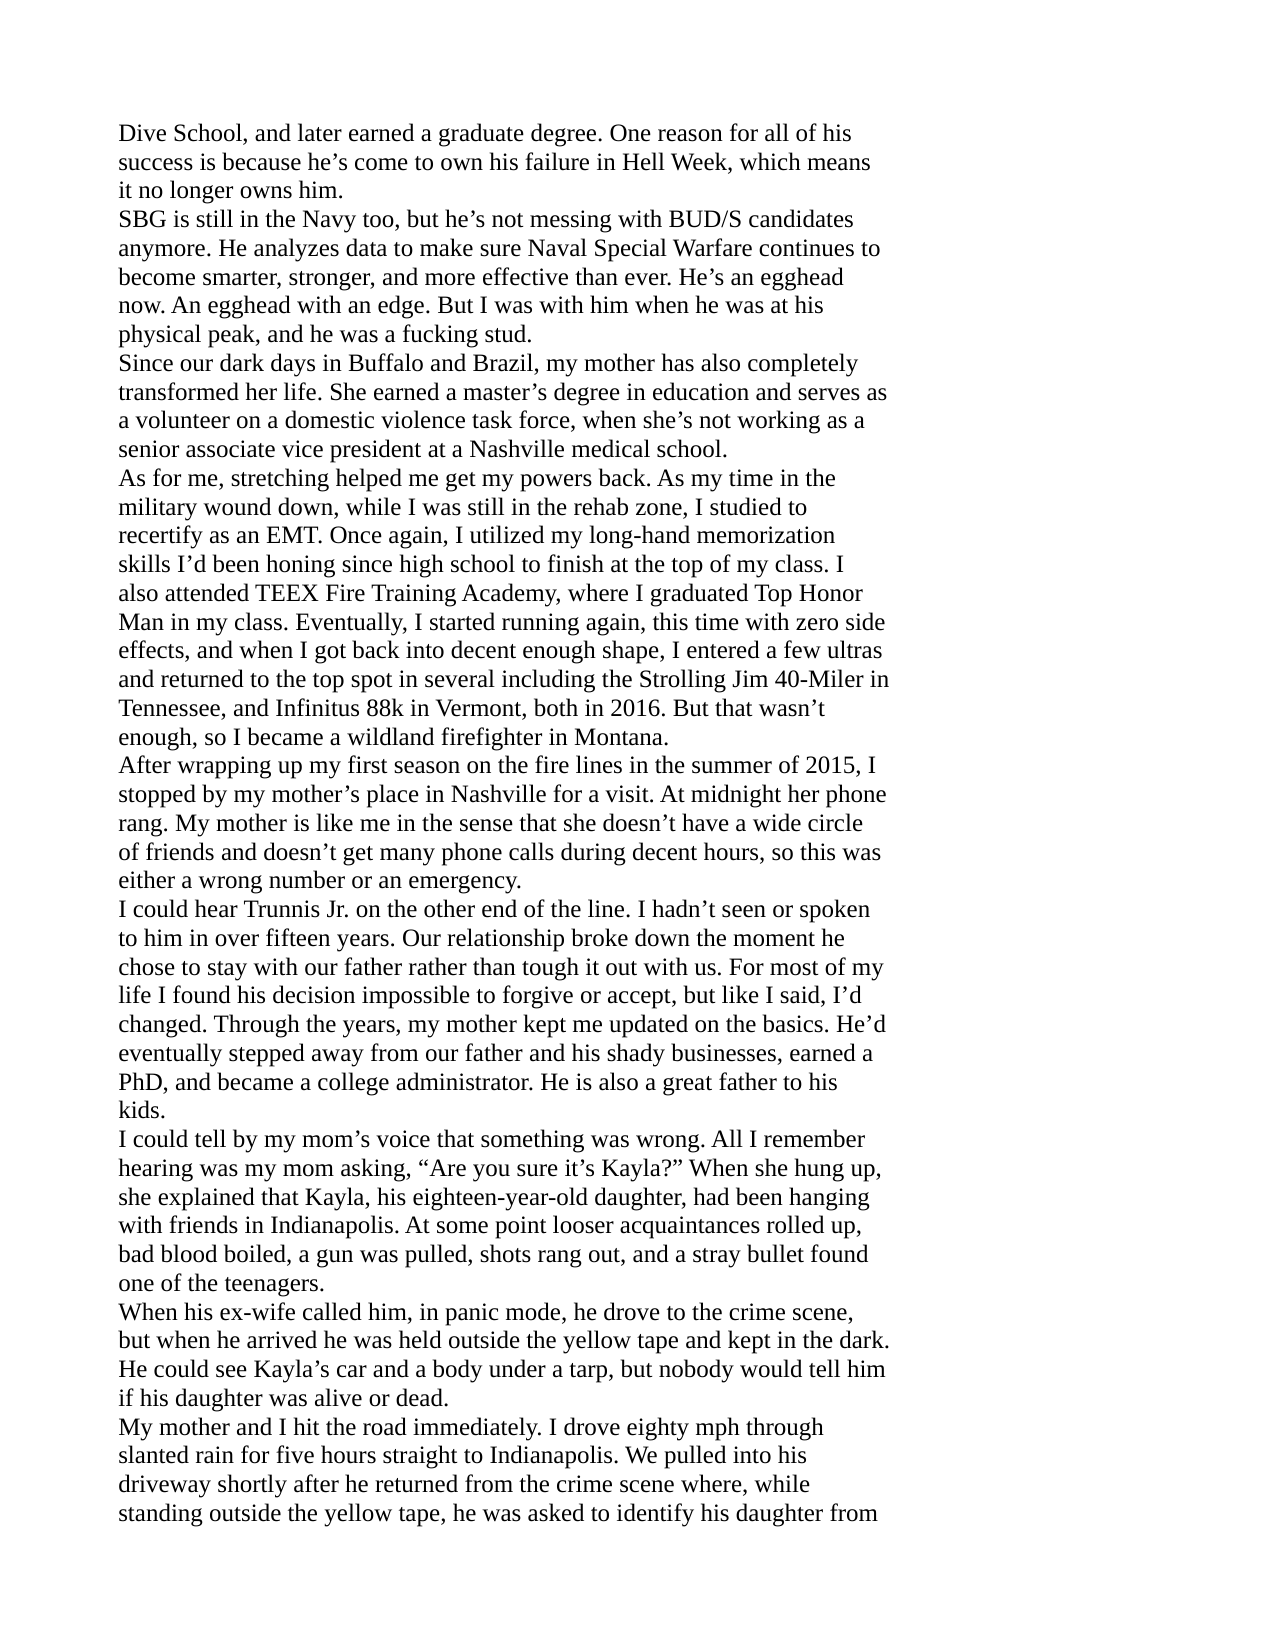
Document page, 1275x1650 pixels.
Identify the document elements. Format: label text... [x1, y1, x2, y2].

text and returned to the top spot in several including the Strolling Jim 40-Miler in [118, 664, 1157, 693]
text of friends and doesn’t get many phone calls during decent hours, so this was [118, 837, 1157, 866]
text transformed her life. She earned a master’s degree in education and serves as [118, 377, 1157, 406]
text Since our dark days in Buffalo and Brazil, my mother has also completely [118, 348, 1157, 377]
text but when he arrived he was held outside the yellow tape and kept in the dark. [118, 1326, 1157, 1354]
text My mother and I hit the road immediately. I drove eighty mph through [118, 1412, 1157, 1441]
text chose to stay with our father rather than tough it out with us. For most of my [118, 952, 1157, 981]
text either a wrong number or an emergency. [118, 866, 1157, 894]
text become smarter, stronger, and more effective than ever. He’s an egghead [118, 262, 1157, 291]
text one of the teenagers. [118, 1268, 1157, 1297]
text After wrapping up my first season on the fire lines in the summer of 2015, I [118, 751, 1157, 779]
text it no longer owns him. [118, 176, 1157, 204]
text stopped by my mother’s place in Nashville for a visit. At midnight her phone [118, 779, 1157, 808]
text senior associate vice president at a Nashville medical school. [118, 434, 1157, 463]
text When his ex-wife called him, in panic mode, he drove to the crime scene, [118, 1297, 1157, 1326]
text eventually stepped away from our father and his shady businesses, earned a [118, 1038, 1157, 1067]
text effects, and when I got back into decent enough shape, I entered a few ultras [118, 636, 1157, 664]
text kids. [118, 1096, 1157, 1124]
text standing outside the yellow tape, he was asked to identify his daughter from [118, 1498, 1157, 1527]
text He could see Kayla’s car and a body under a tarp, but nobody would tell him [118, 1354, 1157, 1383]
text SBG is still in the Navy too, but he’s not messing with BUD/S candidates [118, 204, 1157, 233]
text to him in over fifteen years. Our relationship broke down the moment he [118, 923, 1157, 952]
text rang. My mother is like me in the sense that she doesn’t have a wide circle [118, 808, 1157, 837]
text if his daughter was alive or dead. [118, 1383, 1157, 1412]
text military wound down, while I was still in the rehab zone, I studied to [118, 492, 1157, 521]
text slanted rain for five hours straight to Indianapolis. We pulled into his [118, 1441, 1157, 1469]
text skills I’d been honing since high school to finish at the top of my class. I [118, 549, 1157, 578]
text with friends in Indianapolis. At some point looser acquaintances rolled up, [118, 1211, 1157, 1239]
text I could tell by my mom’s voice that something was wrong. All I remember [118, 1124, 1157, 1153]
text I could hear Trunnis Jr. on the other end of the line. I hadn’t seen or spoken [118, 894, 1157, 923]
text changed. Through the years, my mother kept me updated on the basics. He’d [118, 1009, 1157, 1038]
text success is because he’s come to own his failure in Hell Week, which means [118, 147, 1157, 176]
text enough, so I became a wildland firefighter in Montana. [118, 722, 1157, 751]
text Tennessee, and Infinitus 88k in Vermont, both in 2016. But that wasn’t [118, 693, 1157, 722]
text PhD, and became a college administrator. He is also a great father to his [118, 1067, 1157, 1096]
text physical peak, and he was a fucking stud. [118, 319, 1157, 348]
text also attended TEEX Fire Training Academy, where I graduated Top Honor [118, 578, 1157, 607]
text now. An egghead with an edge. But I was with him when he was at his [118, 291, 1157, 319]
text hearing was my mom asking, “Are you sure it’s Kayla?” When she hung up, [118, 1153, 1157, 1182]
text anymore. He analyzes data to make sure Naval Special Warfare continues to [118, 233, 1157, 262]
text she explained that Kayla, his eighteen-year-old daughter, had been hanging [118, 1182, 1157, 1211]
text life I found his decision impossible to forgive or accept, but like I said, I’d [118, 981, 1157, 1009]
text As for me, stretching helped me get my powers back. As my time in the [118, 463, 1157, 492]
text a volunteer on a domestic violence task force, when she’s not working as a [118, 406, 1157, 434]
text recertify as an EMT. Once again, I utilized my long-hand memorization [118, 521, 1157, 549]
text Dive School, and later earned a graduate degree. One reason for all of his [118, 118, 1157, 147]
text Man in my class. Eventually, I started running again, this time with zero side [118, 607, 1157, 636]
text driveway shortly after he returned from the crime scene where, while [118, 1469, 1157, 1498]
text bad blood boiled, a gun was pulled, shots rang out, and a stray bullet found [118, 1239, 1157, 1268]
